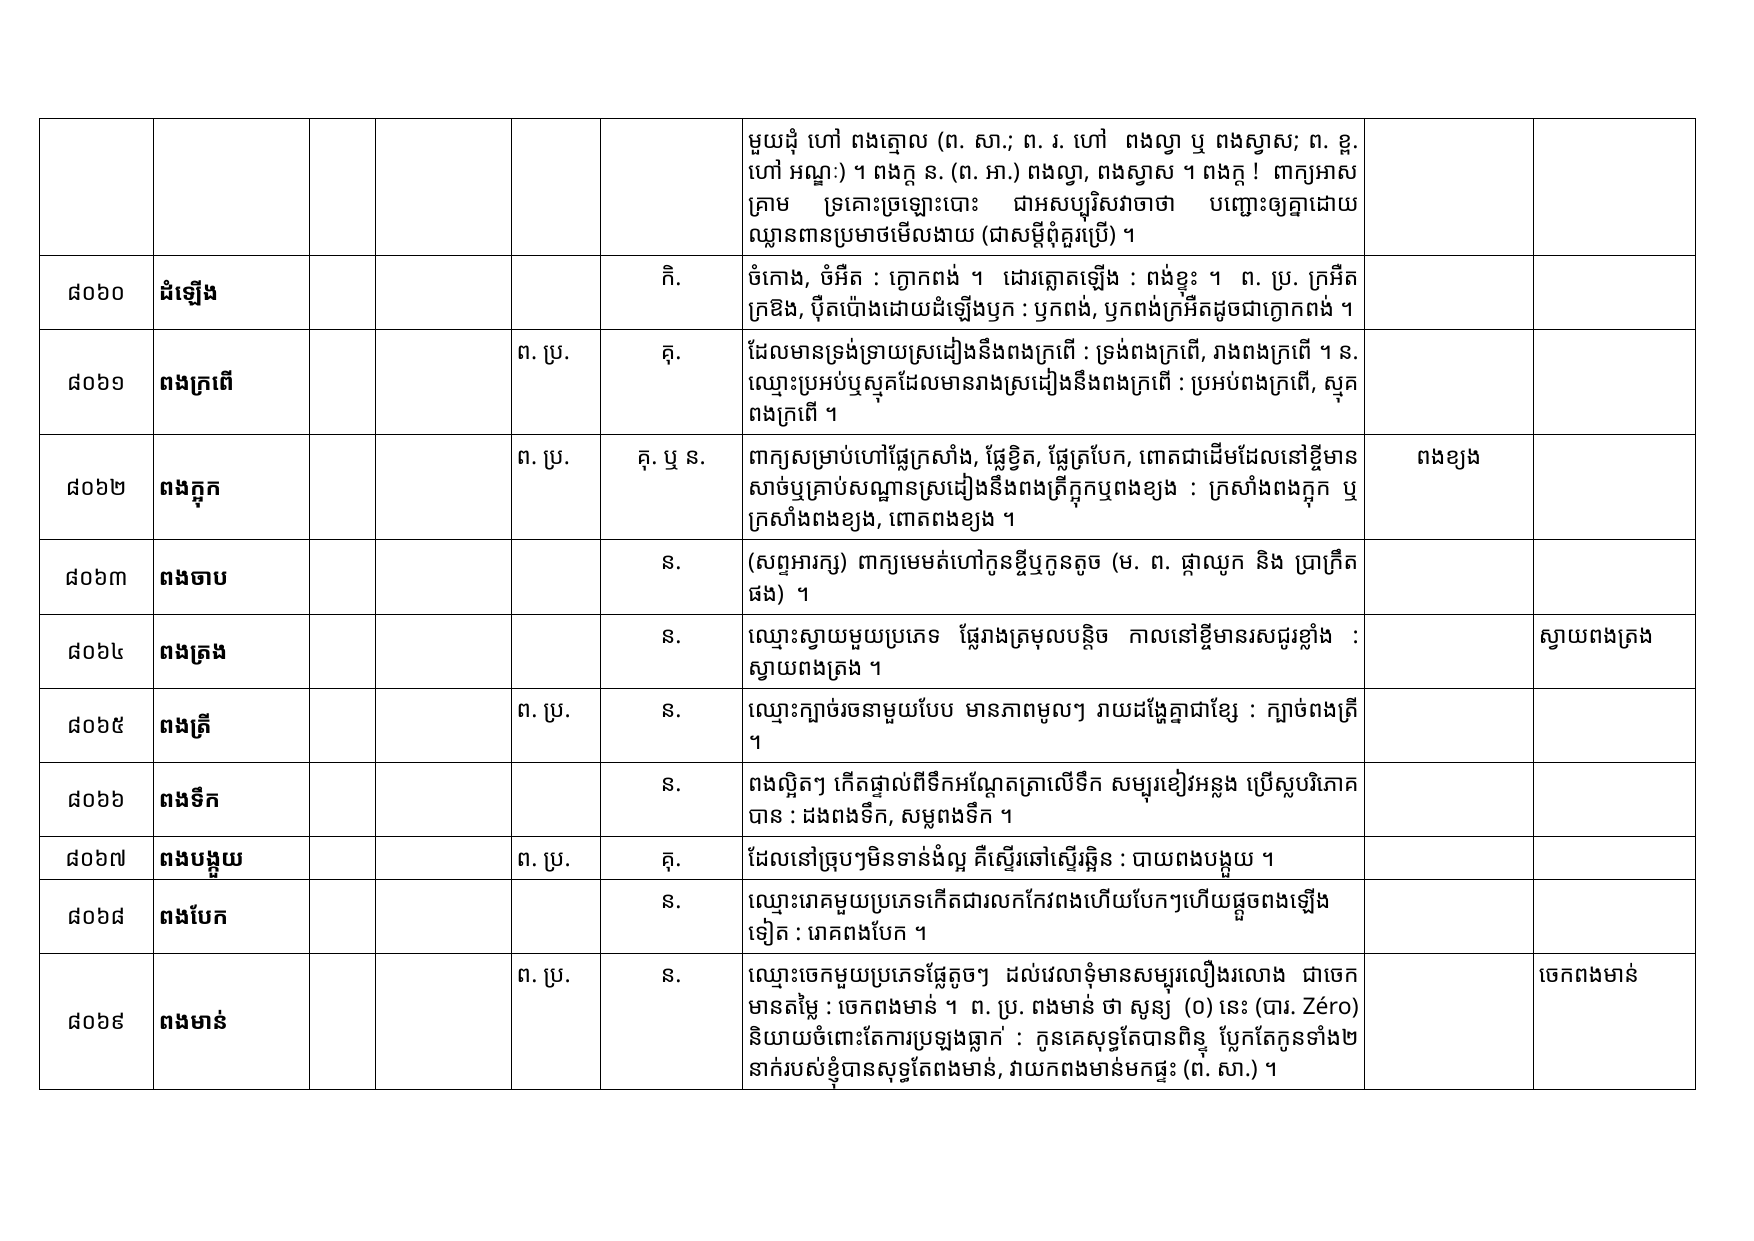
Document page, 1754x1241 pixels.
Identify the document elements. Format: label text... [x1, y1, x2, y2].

table_cell ន. [601, 615, 742, 687]
table_cell ៨០៦៨ [40, 880, 153, 952]
table_cell [310, 837, 375, 878]
table_cell មួយ​ដុំ ហៅ ពង​ត្មោល (ព. សា.; ព. រ. ហៅ ពង​ល្វា ឬ ពង​ស្វាស; ព. ខ្ព. ហៅ អណ្ឌៈ) ។ ពង​ក្ដ ន. (ព. អា.) ពង​ល្វា, ពង​ស្វាស ។ ពង​ក្ដ ! ពាក្យ​អាស​គ្រាម ទ្រគោះ​ច្រឡោះ​បោះ ជា​អសប្បុរិស​វាចា​ថា បញ្ជោះ​ឲ្យ​គ្នា​ដោយ​ឈ្លានពាន​ប្រមាថ​មើល​ងាយ (ជា​សម្ដី​ពុំ​គួរ​ប្រើ) ។ [743, 119, 1364, 255]
table_cell គុ. ឬ ន. [601, 435, 742, 539]
table_cell [376, 119, 511, 255]
table_cell [512, 256, 600, 329]
table_cell ៨០៦៤ [40, 615, 153, 687]
table_cell [1534, 435, 1695, 539]
table_cell (សព្ទ​អារក្ស) ពាក្យ​មេមត់​ហៅ​កូន​ខ្ចី​ឬ​កូន​តូច (ម. ព. ផ្កា​ឈូក ​និង ប្រាក្រឹត ផង) ។ [743, 540, 1364, 613]
table_cell [1365, 615, 1533, 687]
table_cell ពង​ទឹក [154, 763, 309, 836]
table_cell [376, 763, 511, 836]
table_cell [512, 615, 600, 687]
table_cell ៨០៦០ [40, 256, 153, 329]
table_cell [1365, 119, 1533, 255]
table_cell [376, 615, 511, 687]
table_cell [310, 954, 375, 1089]
table_cell គុ. [601, 330, 742, 434]
table_cell ឈ្មោះ​រោគ​មួយ​ប្រភេទ​កើត​ជា​រលក​កែវ​ពង​ហើយ​បែក​ៗ​ហើយ​ផ្ដួច​ពង​ឡើង​ទៀត : រោគ​ពង​បែក ។ [743, 880, 1364, 952]
table_cell [512, 540, 600, 613]
table_cell [376, 837, 511, 878]
table_cell ពង​ក្អុក [154, 435, 309, 539]
table_cell [512, 763, 600, 836]
table_cell [376, 540, 511, 613]
table_cell [310, 119, 375, 255]
table_cell [376, 330, 511, 434]
table_cell [512, 119, 600, 255]
table_cell ៨០៦២ [40, 435, 153, 539]
table_cell [512, 880, 600, 952]
table_cell ពង​បែក [154, 880, 309, 952]
table_cell [1534, 330, 1695, 434]
table_cell ពង​ក្រពើ [154, 330, 309, 434]
table_cell [376, 880, 511, 952]
table_cell [310, 256, 375, 329]
table_cell [310, 763, 375, 836]
table_cell [1534, 689, 1695, 762]
table_cell ដំឡើង [154, 256, 309, 329]
table_cell ព. ប្រ. [512, 435, 600, 539]
table_cell ន. [601, 540, 742, 613]
table_cell [1365, 763, 1533, 836]
table_cell ព. ប្រ. [512, 954, 600, 1089]
table_cell [376, 435, 511, 539]
table_cell ព. ប្រ. [512, 837, 600, 878]
table_cell ឈ្មោះ​ស្វាយ​មួយ​ប្រភេទ ផ្លែ​រាង​ត្រមុល​បន្តិច កាល​នៅ​ខ្ចី​មាន​រស​ជូរ​ខ្លាំង : ស្វាយ​ពង​ត្រង ។ [743, 615, 1364, 687]
table_cell គុ. [601, 837, 742, 878]
table_cell ៨០៦៣ [40, 540, 153, 613]
table_cell ពង​ត្រី [154, 689, 309, 762]
table_cell ៨០៦១ [40, 330, 153, 434]
table_cell ពាក្យ​សម្រាប់​ហៅ​ផ្លែ​ក្រសាំង, ផ្លែ​ខ្វិត, ផ្លែ​ត្របែក, ពោត​ជាដើម​ដែល​នៅ​ខ្ចី​មាន​សាច់​ឬ​គ្រាប់​សណ្ឋាន​ស្រដៀង​នឹង​ពង​ត្រី​ក្អុក​ឬ​ពង​ខ្យង : ក្រសាំង​ពង​ក្អុក ឬ ក្រសាំង​ពង​ខ្យង, ពោត​ពង​ខ្យង ។ [743, 435, 1364, 539]
table_cell ដែល​នៅ​ច្រុប​ៗ​មិន​ទាន់​ងំ​ល្អ គឺ​ស្ទើរ​ឆៅ​ស្ទើរ​ឆ្អិន : បាយ​ពង​បង្កួយ ។ [743, 837, 1364, 878]
table_cell [310, 540, 375, 613]
table_cell ដែល​មាន​ទ្រង់ទ្រាយ​ស្រដៀង​នឹង​ពង​ក្រពើ : ទ្រង់​ពង​ក្រពើ, រាង​ពង​ក្រពើ ។ ន. ឈ្មោះ​ប្រអប់​ឬ​ស្មុគ​ដែល​មាន​រាង​ស្រដៀង​នឹង​ពង​ក្រពើ : ប្រអប់​ពង​ក្រពើ, ស្មុគ​ពង​ក្រពើ ។ [743, 330, 1364, 434]
table_cell [1534, 119, 1695, 255]
table_cell ពង​ល្អិត​ៗ កើត​ផ្ទាល់​ពី​ទឹក​អណ្ដែត​ត្រា​លើ​ទឹក សម្បុរ​ខៀវ​អន្លង ប្រើ​ស្ល​បរិភោគ​បាន : ដង​ពង​ទឹក, សម្ល​ពង​ទឹក ។ [743, 763, 1364, 836]
table_cell ពង​បង្កួយ [154, 837, 309, 878]
table_cell [1365, 880, 1533, 952]
table_cell ពង​ចាប [154, 540, 309, 613]
table_cell កិ. [601, 256, 742, 329]
table_cell [376, 954, 511, 1089]
table_cell [310, 330, 375, 434]
table_cell ៨០៦៥ [40, 689, 153, 762]
table_cell [310, 435, 375, 539]
table_cell ន. [601, 763, 742, 836]
table_cell [1365, 954, 1533, 1089]
table_cell ឈ្មោះ​ចេក​មួយ​ប្រភេទ​ផ្លែ​តូច​ៗ ដល់​វេលា​ទុំ​មាន​សម្បុរ​លឿង​រលោង ជា​ចេក​មាន​តម្លៃ : ចេក​ពង​មាន់ ។ ព. ប្រ. ពង​មាន់ ថា សូន្យ (០) នេះ (បារ. Zéro) និយាយ​ចំពោះ​តែ​ការ​ប្រឡង​ធ្លាក់ : កូន​គេ​សុទ្ធ​តែ​បាន​ពិន្ទុ ប្លែក​តែ​កូន​ទាំង​២​នាក់​របស់​ខ្ញុំ​បាន​សុទ្ធ​តែ​ពង​មាន់, វា​យក​ពង​មាន់​មក​ផ្ទះ (ព. សា.) ។ [743, 954, 1364, 1089]
table_cell ព. ប្រ. [512, 689, 600, 762]
table_cell [1534, 763, 1695, 836]
table_cell ចេក​ពង​មាន់ [1534, 954, 1695, 1089]
table_cell ពង​មាន់ [154, 954, 309, 1089]
table_cell [1534, 256, 1695, 329]
table_cell ៨០៦៩ [40, 954, 153, 1089]
table_cell ន. [601, 689, 742, 762]
table_cell [310, 689, 375, 762]
table_cell [376, 689, 511, 762]
table_cell [1534, 880, 1695, 952]
table_cell [1365, 540, 1533, 613]
table_cell [1365, 689, 1533, 762]
table_cell [1534, 837, 1695, 878]
table_cell ព. ប្រ. [512, 330, 600, 434]
table_cell ពង​ត្រង [154, 615, 309, 687]
table_cell [601, 119, 742, 255]
table_cell ន. [601, 880, 742, 952]
table_cell ស្វាយ​ពង​ត្រង [1534, 615, 1695, 687]
table_cell [310, 615, 375, 687]
table_cell [376, 256, 511, 329]
table_cell [154, 119, 309, 255]
table_cell [1365, 837, 1533, 878]
table_cell ឈ្មោះ​ក្បាច់​រចនា​មួយ​បែប មាន​ភាព​មូល​ៗ រាយ​ដង្ហែ​គ្នា​ជា​ខ្សែ : ក្បាច់​ពង​ត្រី ។ [743, 689, 1364, 762]
table_cell ចំកោង, ចំអឺត : ក្ងោក​ពង់ ។ ដោរ​ត្លោត​ឡើង : ពង់​ខ្ទុះ ។ ព. ប្រ. ក្រអឺត​ក្រឱង, ប៉ឺតប៉ោង​ដោយ​ដំឡើង​ឫក : ឫក​ពង់, ឫក​ពង់​ក្រអឺត​ដូច​ជា​ក្ងោក​ពង់ ។ [743, 256, 1364, 329]
table_cell ន. [601, 954, 742, 1089]
table_cell [1534, 540, 1695, 613]
table_cell ពង​ខ្យង [1365, 435, 1533, 539]
table_cell ៨០៦៧ [40, 837, 153, 878]
table_cell [1365, 256, 1533, 329]
table_cell [40, 119, 153, 255]
table_cell [1365, 330, 1533, 434]
table_cell ៨០៦៦ [40, 763, 153, 836]
table_cell [310, 880, 375, 952]
